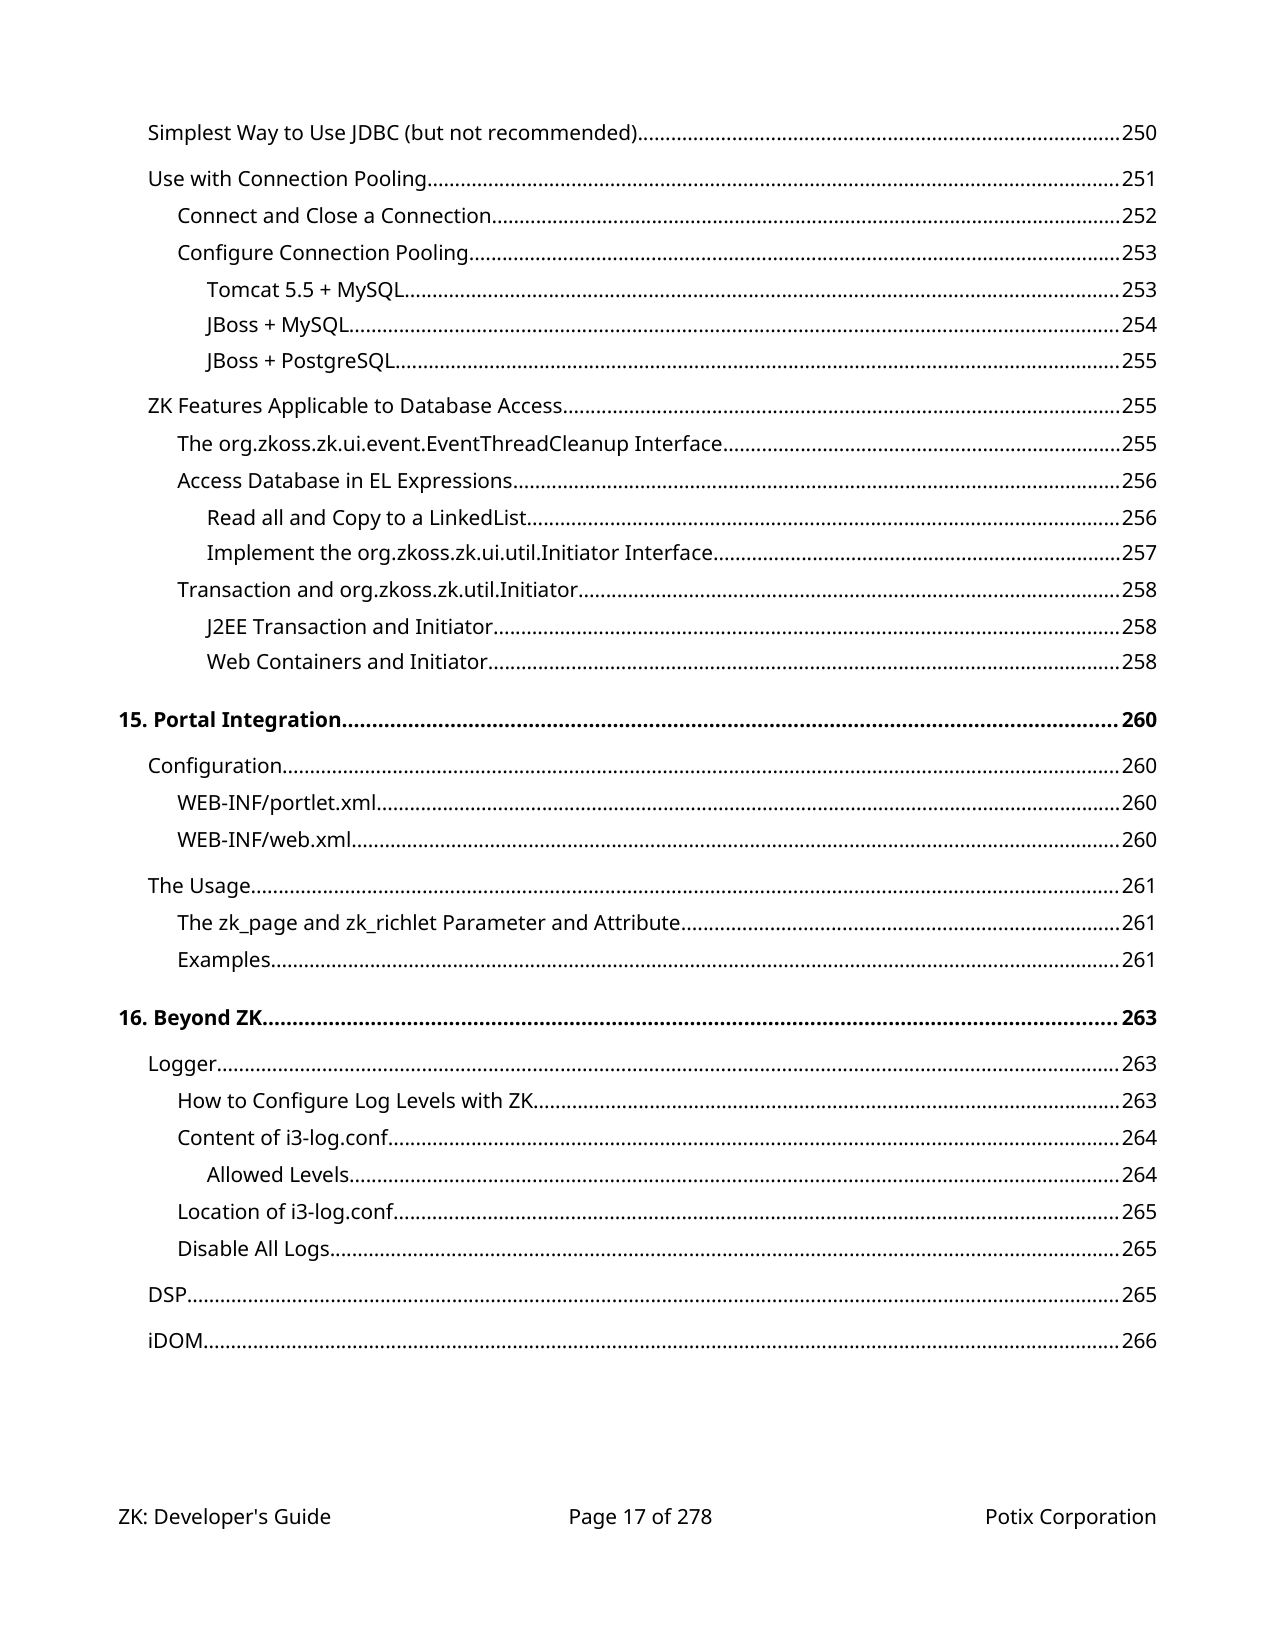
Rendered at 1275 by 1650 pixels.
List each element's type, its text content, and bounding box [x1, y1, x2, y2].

text Read all and Copy to a LinkedList 256 [207, 503, 1157, 531]
text Location of i3-log.conf 265 [177, 1197, 1157, 1226]
text Disable All Logs 265 [177, 1234, 1157, 1263]
text iDOM 266 [148, 1326, 1157, 1354]
text 16. Beyond ZK 263 [118, 1003, 1157, 1031]
text Examples 261 [177, 945, 1157, 974]
text Configuration 260 [148, 751, 1157, 779]
text The Usage 261 [148, 871, 1157, 899]
text J2EE Transaction and Initiator 258 [207, 612, 1157, 641]
text 15. Portal Integration 260 [118, 705, 1157, 733]
text WEB-INF/web.xml 260 [177, 825, 1157, 853]
text ZK Features Applicable to Database Access 255 [148, 392, 1157, 420]
text The zk_page and zk_richlet Parameter and Attribute 261 [177, 908, 1157, 937]
text Simplest Way to Use JDBC (but not recommended) 250 [148, 118, 1157, 146]
text JBoss + MySQL 254 [207, 311, 1157, 339]
text DSP 265 [148, 1280, 1157, 1309]
text Connect and Close a Connection 252 [177, 201, 1157, 229]
text Transaction and org.zkoss.zk.util.Initiator 258 [177, 575, 1157, 603]
text Web Containers and Initiator 258 [207, 647, 1157, 676]
text Content of i3-log.conf 264 [177, 1123, 1157, 1151]
text Configure Connection Pooling 253 [177, 238, 1157, 266]
text Use with Connection Pooling 251 [148, 164, 1157, 192]
text WEB-INF/portlet.xml 260 [177, 788, 1157, 816]
text Logger 263 [148, 1049, 1157, 1077]
text How to Configure Log Levels with ZK 263 [177, 1086, 1157, 1114]
text JBoss + PostgreSQL 255 [207, 346, 1157, 374]
text The org.zkoss.zk.ui.event.EventThreadCleanup Interface 255 [177, 429, 1157, 457]
text Implement the org.zkoss.zk.ui.util.Initiator Interface 257 [207, 538, 1157, 566]
text Access Database in EL Expressions 256 [177, 466, 1157, 494]
text Tomcat 5.5 + MySQL 253 [207, 275, 1157, 303]
text Allowed Levels 264 [207, 1160, 1157, 1188]
